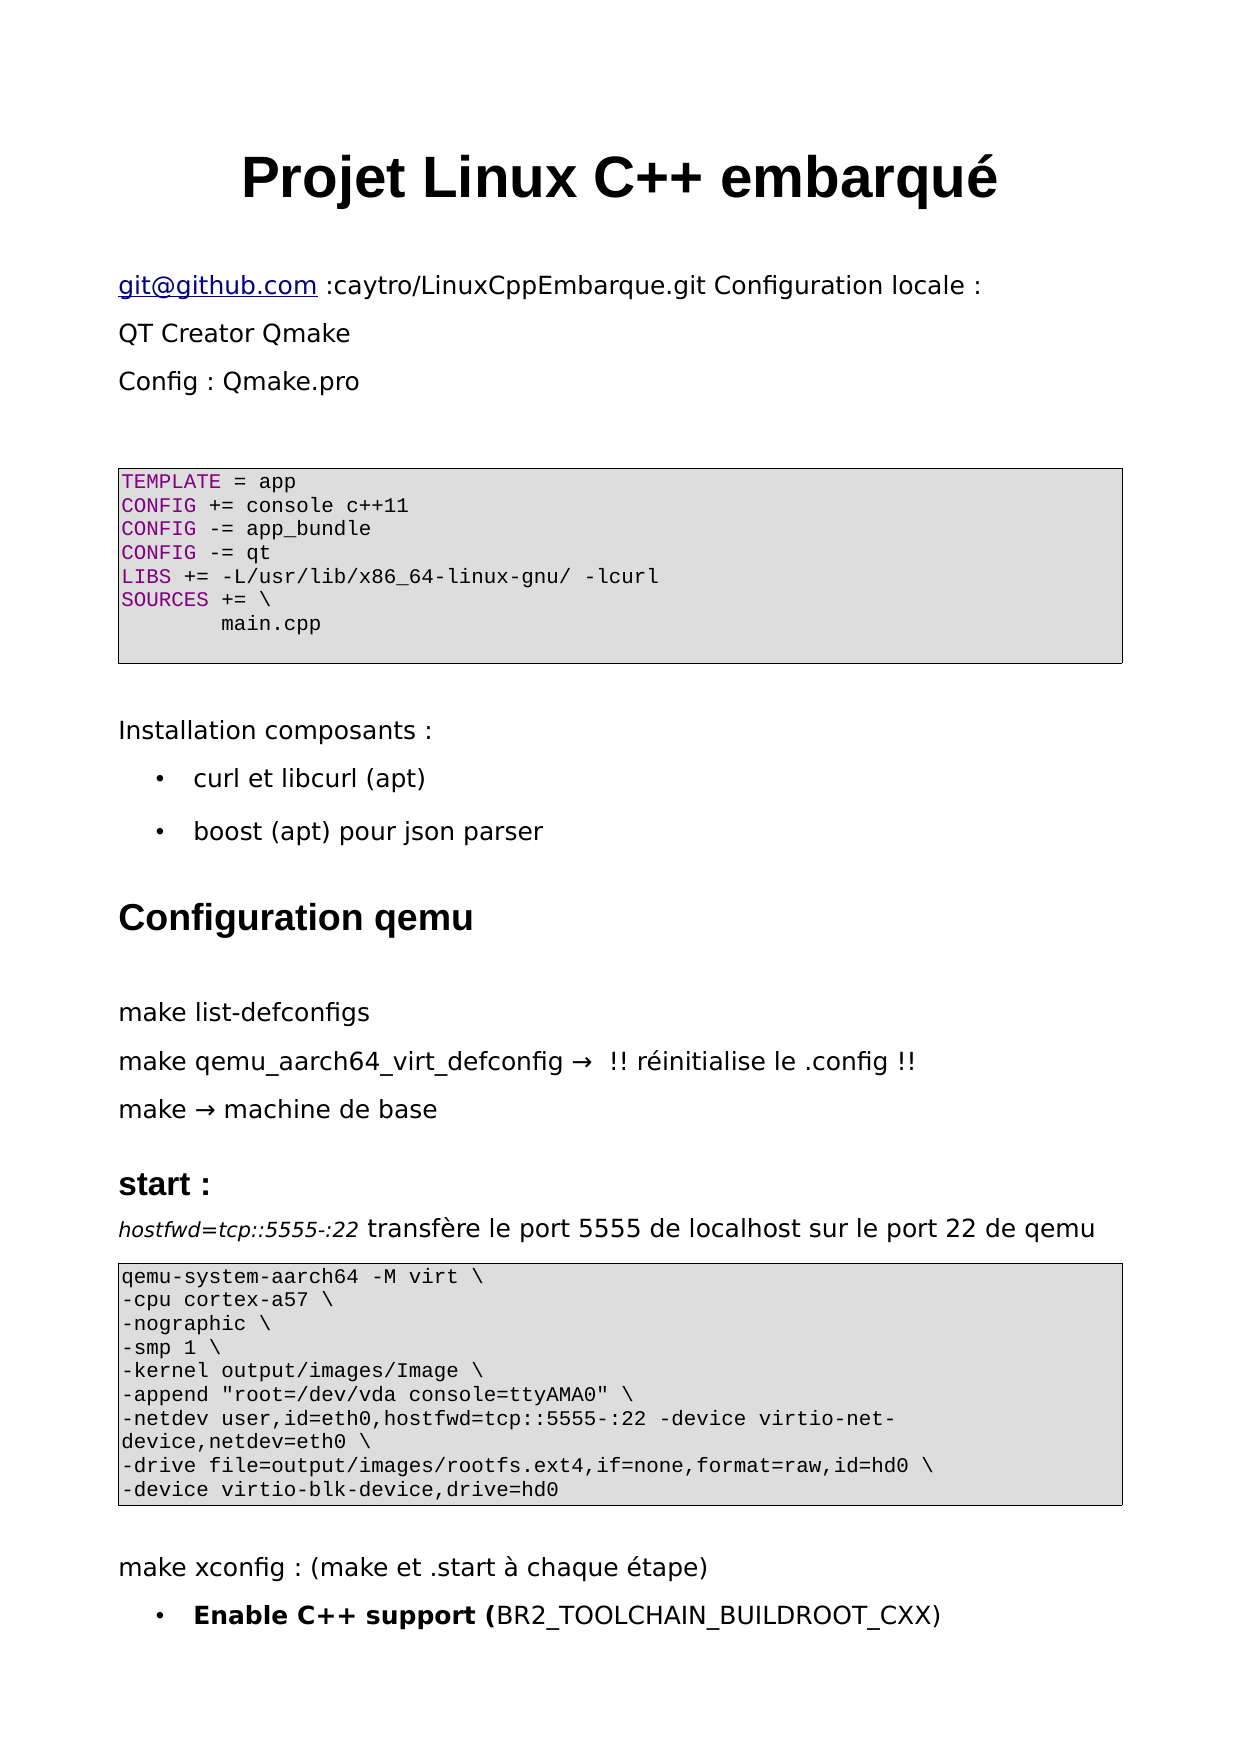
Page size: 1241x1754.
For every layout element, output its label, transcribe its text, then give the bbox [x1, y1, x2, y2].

text LIBS += -L/usr/lib/x86_64-linux-gnu/ -lcurl [119, 563, 1122, 586]
text -append "root=/dev/vda console=ttyAMA0" \ [119, 1381, 1122, 1405]
text CONFIG -= app_bundle [119, 515, 1122, 539]
text hostfwd=tcp::5555-:22 transfère le port 5555 de localhost sur le port 22 de qemu [118, 1215, 1122, 1244]
list curl et libcurl (apt) [156, 764, 1122, 793]
text CONFIG -= qt [119, 539, 1122, 563]
text -kernel output/images/Image \ [119, 1357, 1122, 1381]
text QT Creator Qmake [118, 319, 1122, 348]
title Projet Linux C++ embarqué [118, 143, 1122, 210]
subtitle start : [118, 1164, 1122, 1202]
text qemu-system-aarch64 -M virt \ [119, 1264, 1122, 1286]
text Installation composants : [118, 716, 1122, 745]
text CONFIG += console c++11 [119, 492, 1122, 515]
text -smp 1 \ [119, 1334, 1122, 1357]
list Enable C++ support (BR2_TOOLCHAIN_BUILDROOT_CXX) [156, 1602, 1122, 1631]
text Config : Qmake.pro [118, 367, 1122, 396]
text make xconfig : (make et .start à chaque étape) [118, 1553, 1122, 1583]
text -device virtio-blk-device,drive=hd0 [119, 1476, 1122, 1505]
text -netdev user,id=eth0,hostfwd=tcp::5555-:22 -device virtio-net-device,netdev=eth0 \ [119, 1405, 1122, 1452]
subtitle Configuration qemu [118, 895, 1122, 938]
text make list-defconfigs [118, 998, 1122, 1028]
text git@github.com :caytro/LinuxCppEmbarque.git Configuration locale : [118, 271, 1122, 300]
list boost (apt) pour json parser [156, 817, 1122, 846]
text SOURCES += \ [119, 586, 1122, 610]
text -nographic \ [119, 1310, 1122, 1334]
text TEMPLATE = app [119, 469, 1122, 492]
text -drive file=output/images/rootfs.ext4,if=none,format=raw,id=hd0 \ [119, 1452, 1122, 1476]
text -cpu cortex-a57 \ [119, 1286, 1122, 1310]
text main.cpp [119, 610, 1122, 633]
text make → machine de base [118, 1095, 1122, 1124]
text make qemu_aarch64_virt_defconfig → !! réinitialise le .config !! [118, 1047, 1122, 1076]
